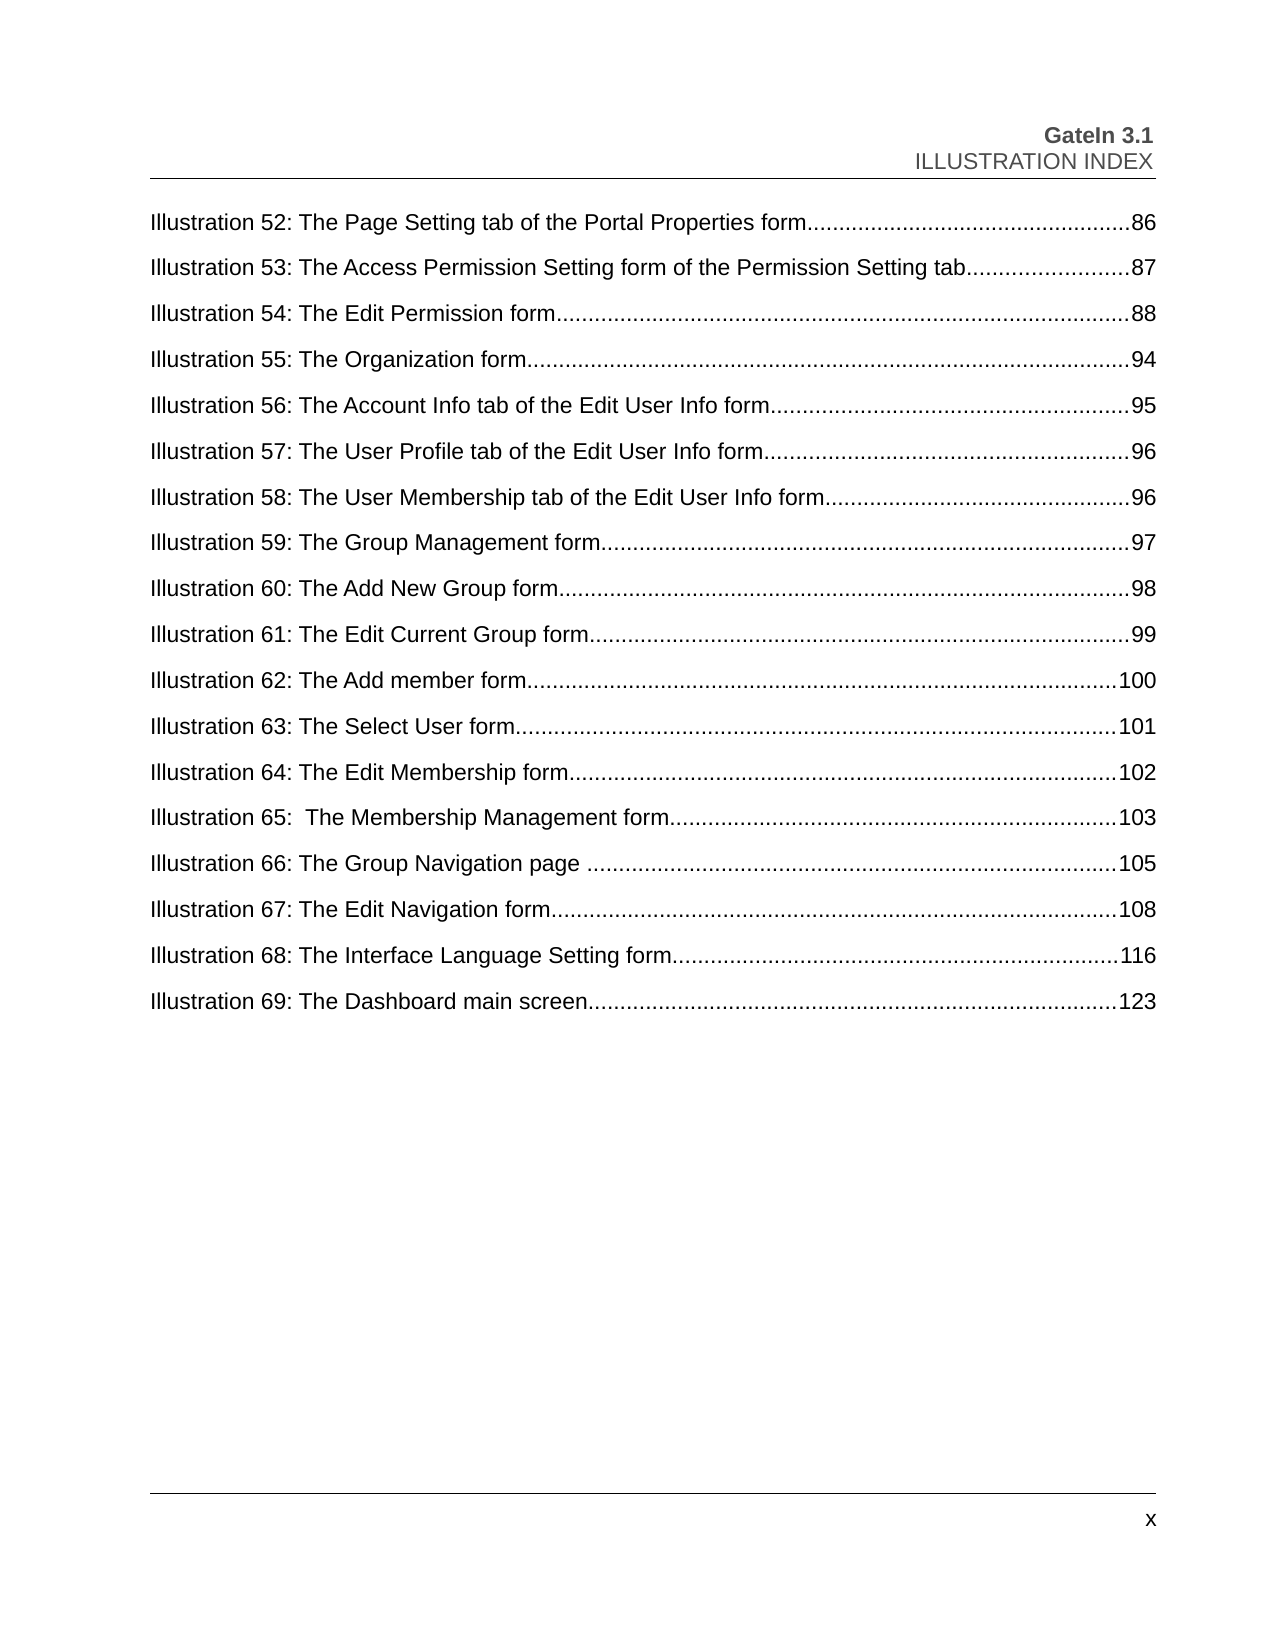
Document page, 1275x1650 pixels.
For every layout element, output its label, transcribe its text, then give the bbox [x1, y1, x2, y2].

text Illustration 54: The Edit Permission form 88 [150, 300, 1156, 327]
text Illustration 66: The Group Navigation page 105 [150, 850, 1156, 877]
text Illustration 68: The Interface Language Setting form 116 [150, 942, 1156, 968]
text Illustration 64: The Edit Membership form 102 [150, 758, 1156, 785]
text Illustration 65: The Membership Management form 103 [150, 804, 1156, 831]
text Illustration 58: The User Membership tab of the Edit User Info form 96 [150, 483, 1156, 510]
text Illustration 56: The Account Info tab of the Edit User Info form 95 [150, 392, 1156, 418]
text Illustration 59: The Group Management form 97 [150, 529, 1156, 556]
text Illustration 52: The Page Setting tab of the Portal Properties form 86 [150, 208, 1156, 235]
text Illustration 55: The Organization form 94 [150, 346, 1156, 372]
text Illustration 67: The Edit Navigation form 108 [150, 896, 1156, 922]
text Illustration 69: The Dashboard main screen 123 [150, 988, 1156, 1014]
text Illustration 62: The Add member form 100 [150, 667, 1156, 693]
text Illustration 61: The Edit Current Group form 99 [150, 621, 1156, 647]
text Illustration 60: The Add New Group form 98 [150, 575, 1156, 602]
text Illustration 53: The Access Permission Setting form of the Permission Setting tab 87 [150, 254, 1156, 281]
text Illustration 57: The User Profile tab of the Edit User Info form 96 [150, 438, 1156, 464]
text Illustration 63: The Select User form 101 [150, 713, 1156, 739]
